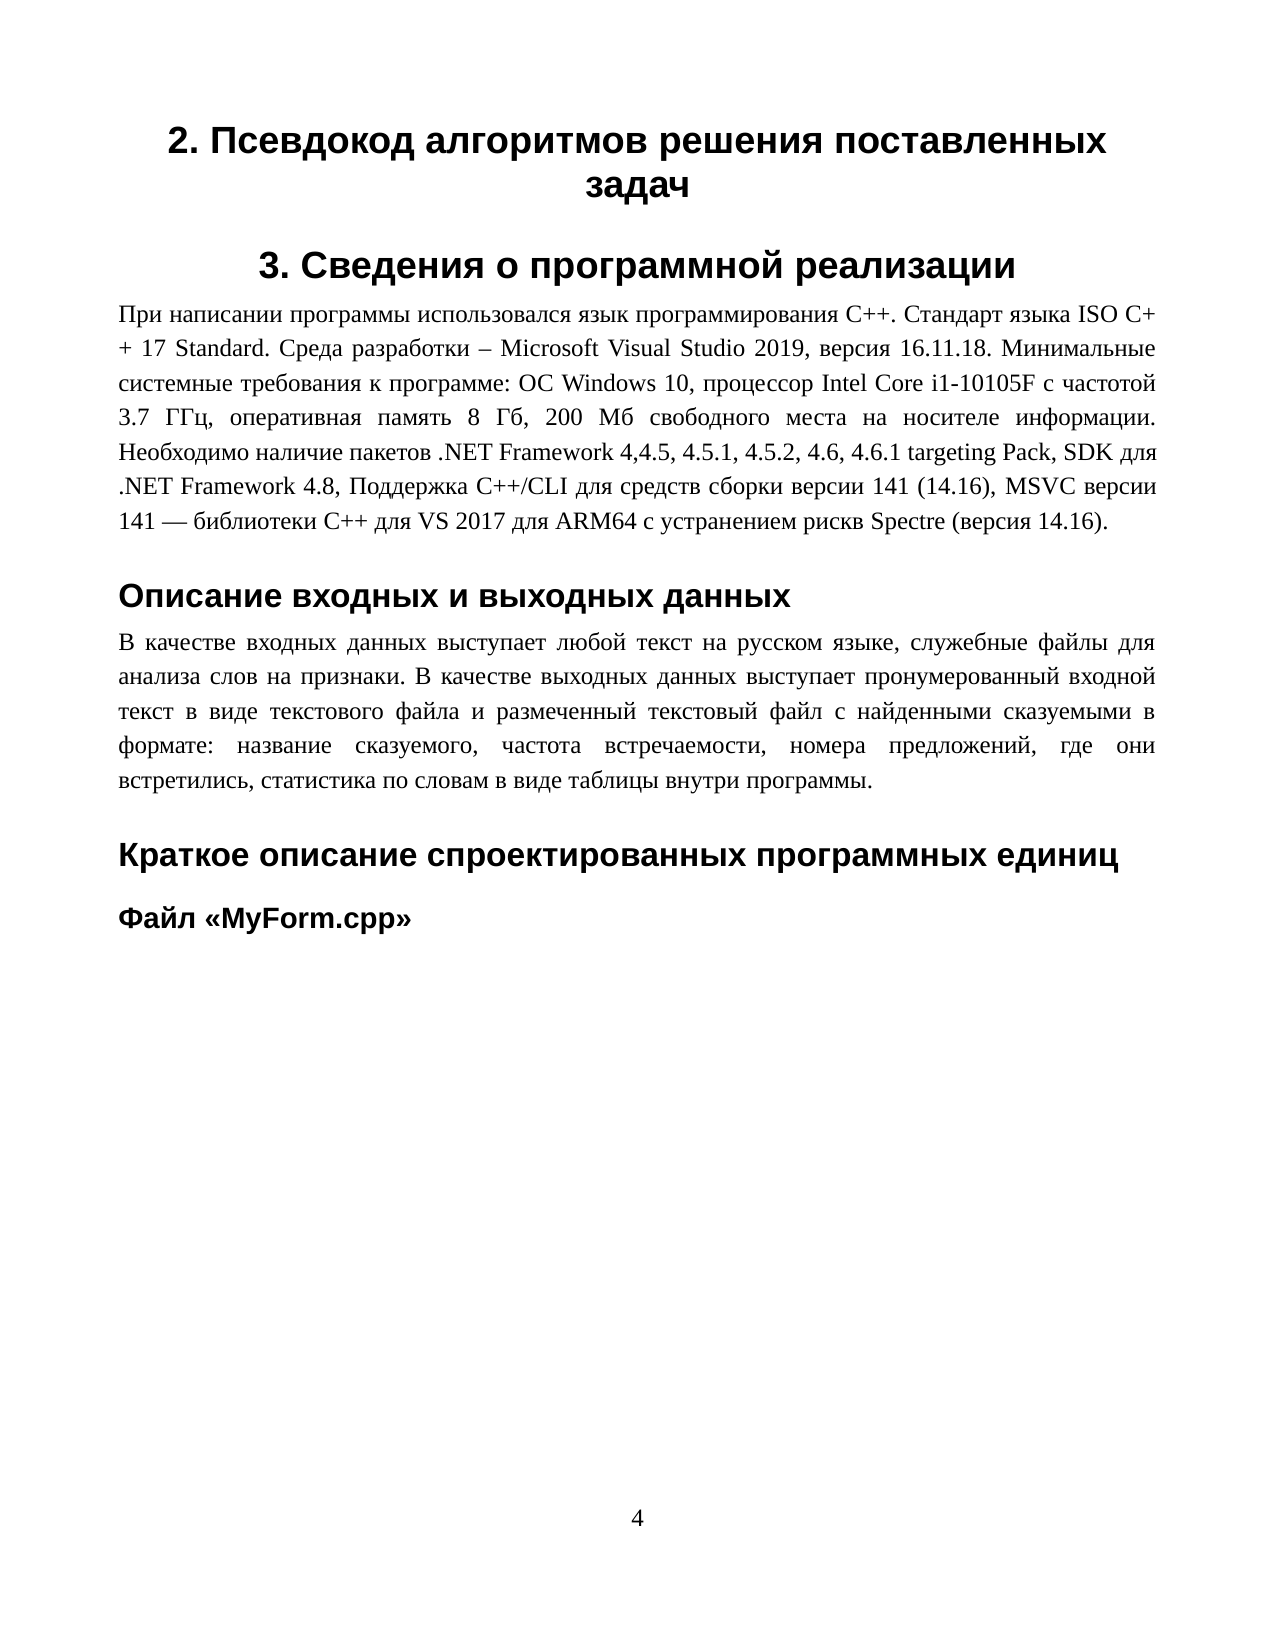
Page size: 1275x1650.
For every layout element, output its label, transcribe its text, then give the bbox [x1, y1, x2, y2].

subtitle 2. Псевдокод алгоритмов решения поставленных задач [118, 118, 1157, 205]
subtitle Файл «MyForm.cpp» [118, 901, 1157, 934]
subtitle Краткое описание спроектированных программных единиц [118, 835, 1157, 873]
text При написании программы использовался язык программирования С++. Стандарт языка ISO C++ 17 Standard. Среда разработки – Microsoft Visual Studio 2019, версия 16.11.18. Минимальные системные требования к программе: ОС Windows 10, процессор Intel Core i1-10105F с частотой 3.7 ГГц, оперативная память 8 Гб, 200 Мб свободного места на носителе информации. Необходимо наличие пакетов .NET Framework 4,4.5, 4.5.1, 4.5.2, 4.6, 4.6.1 targeting Pack, SDK для .NET Framework 4.8, Поддержка C++/CLI для средств сборки версии 141 (14.16), MSVC версии 141 — библиотеки C++ для VS 2017 для ARM64 с устранением рискв Spectre (версия 14.16). [118, 299, 1157, 535]
subtitle 3. Сведения о программной реализации [118, 243, 1157, 287]
text В качестве входных данных выступает любой текст на русском языке, служебные файлы для анализа слов на признаки. В качестве выходных данных выступает пронумерованный входной текст в виде текстового файла и размеченный текстовый файл с найденными сказуемыми в формате: название сказуемого, частота встречаемости, номера предложений, где они встретились, статистика по словам в виде таблицы внутри программы. [118, 627, 1157, 794]
subtitle Описание входных и выходных данных [118, 576, 1157, 614]
